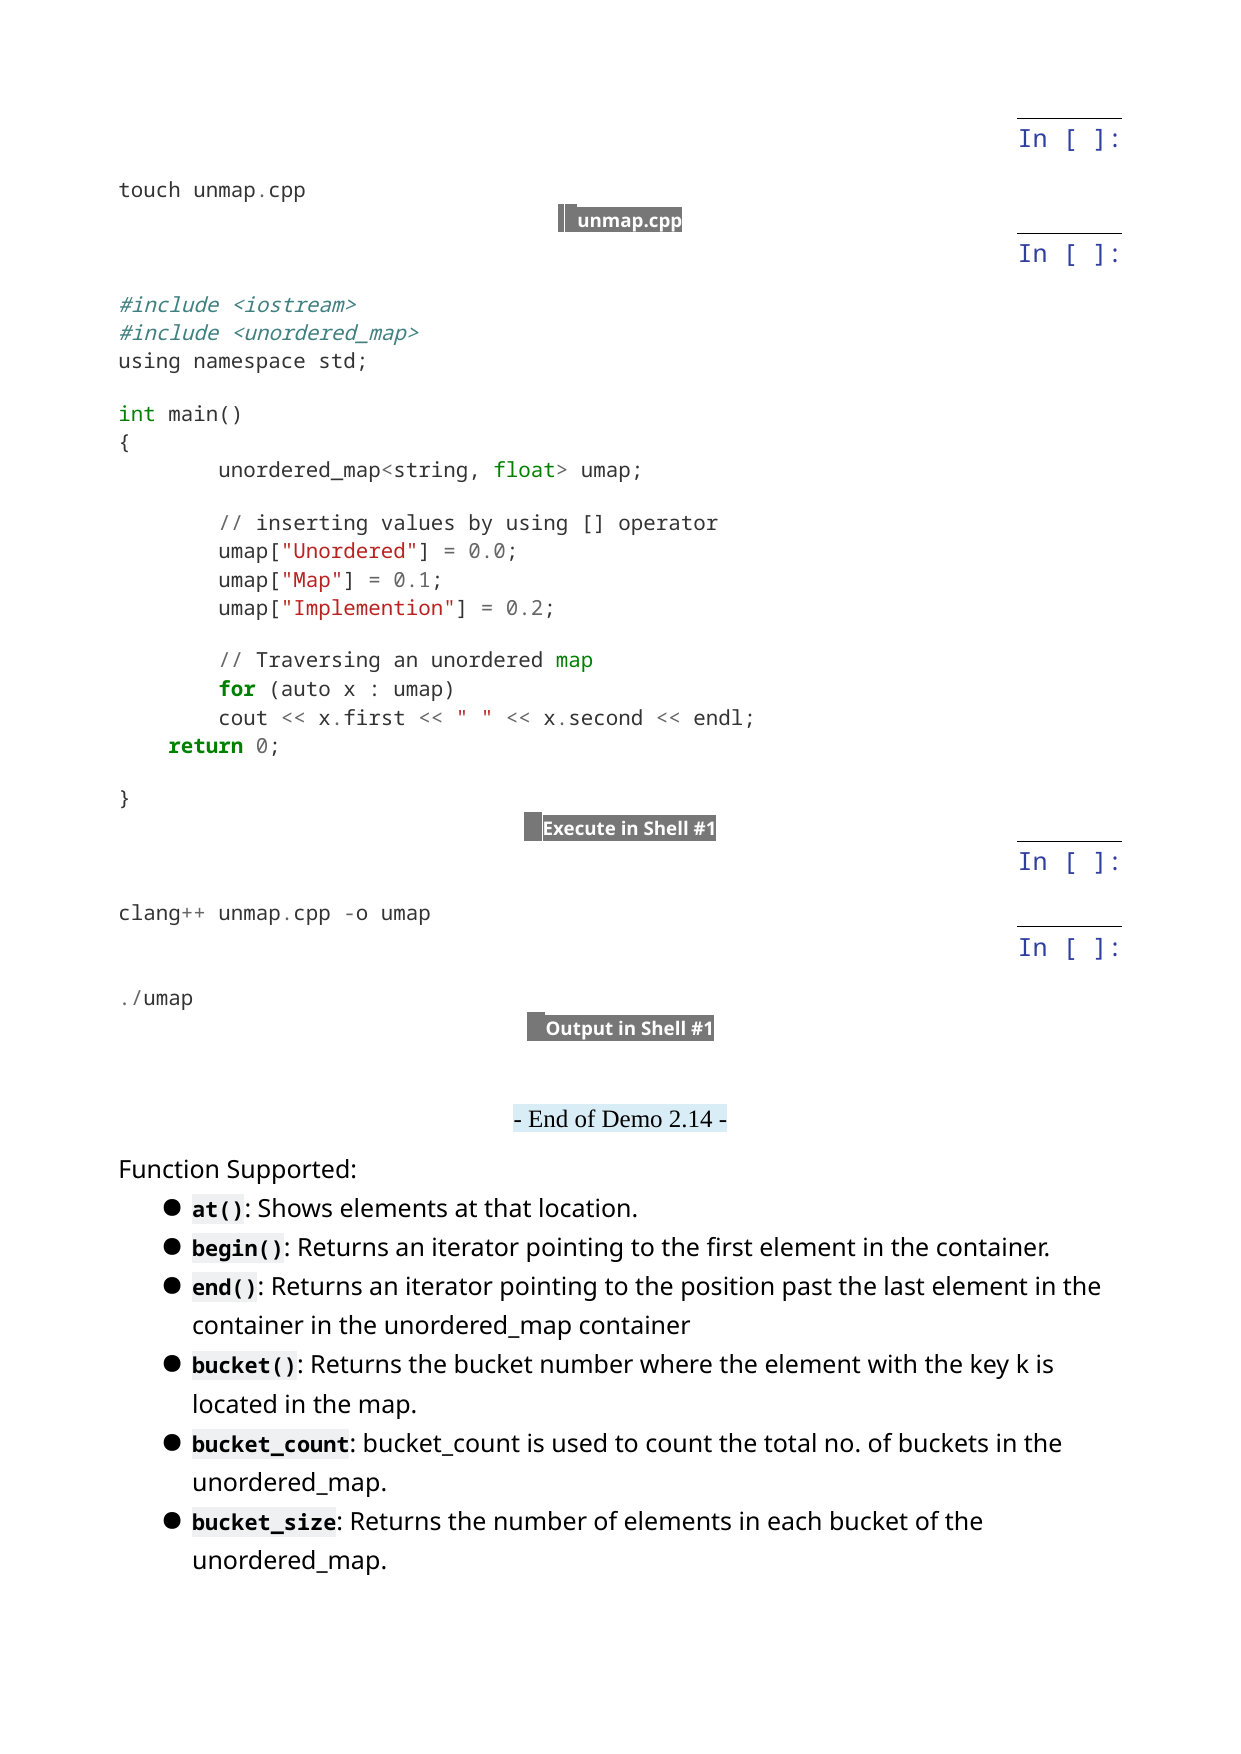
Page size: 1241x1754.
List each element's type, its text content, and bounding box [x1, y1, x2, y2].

text } [118, 783, 1122, 812]
text #include <iostream> [118, 290, 1122, 318]
text using namespace std; [118, 347, 1122, 375]
list begin(): Returns an iterator pointing to the first element in the container. [162, 1230, 1122, 1264]
text - End of Demo 2.14 - [118, 1104, 1122, 1132]
list end(): Returns an iterator pointing to the position past the last element in the container in the unordered_map container [162, 1269, 1122, 1342]
text touch unmap.cpp [118, 175, 1122, 204]
text unordered_map<string, float> umap; [118, 456, 1122, 484]
text // Traversing an unordered map [118, 646, 1122, 674]
text { [118, 427, 1122, 456]
list bucket_size: Returns the number of elements in each bucket of the unordered_map. [162, 1504, 1122, 1577]
text umap["Unordered"] = 0.0; [118, 536, 1122, 565]
list at(): Shows elements at that location. [162, 1191, 1122, 1224]
text In [ ]: [118, 232, 1122, 269]
text ./umap [118, 983, 1122, 1012]
text umap["Map"] = 0.1; [118, 565, 1122, 593]
text umap["Implemention"] = 0.2; [118, 593, 1122, 622]
text int main() [118, 399, 1122, 427]
text for (auto x : umap) [118, 674, 1122, 703]
list bucket(): Returns the bucket number where the element with the key k is located in the map. [162, 1347, 1122, 1420]
text return 0; [118, 731, 1122, 760]
text In [ ]: [118, 841, 1122, 878]
text clang++ unmap.cpp -o umap [118, 898, 1122, 926]
text In [ ]: [118, 118, 1122, 155]
text #include <unordered_map> [118, 318, 1122, 347]
text Function Supported: [118, 1151, 1122, 1185]
text In [ ]: [118, 926, 1122, 963]
text Execute in Shell #1 [118, 812, 1122, 841]
text Output in Shell #1 [118, 1012, 1122, 1041]
list bucket_count: bucket_count is used to count the total no. of buckets in the unordered_map. [162, 1426, 1122, 1499]
text cout << x.first << " " << x.second << endl; [118, 703, 1122, 731]
text // inserting values by using [] operator [118, 508, 1122, 536]
text unmap.cpp [118, 204, 1122, 232]
